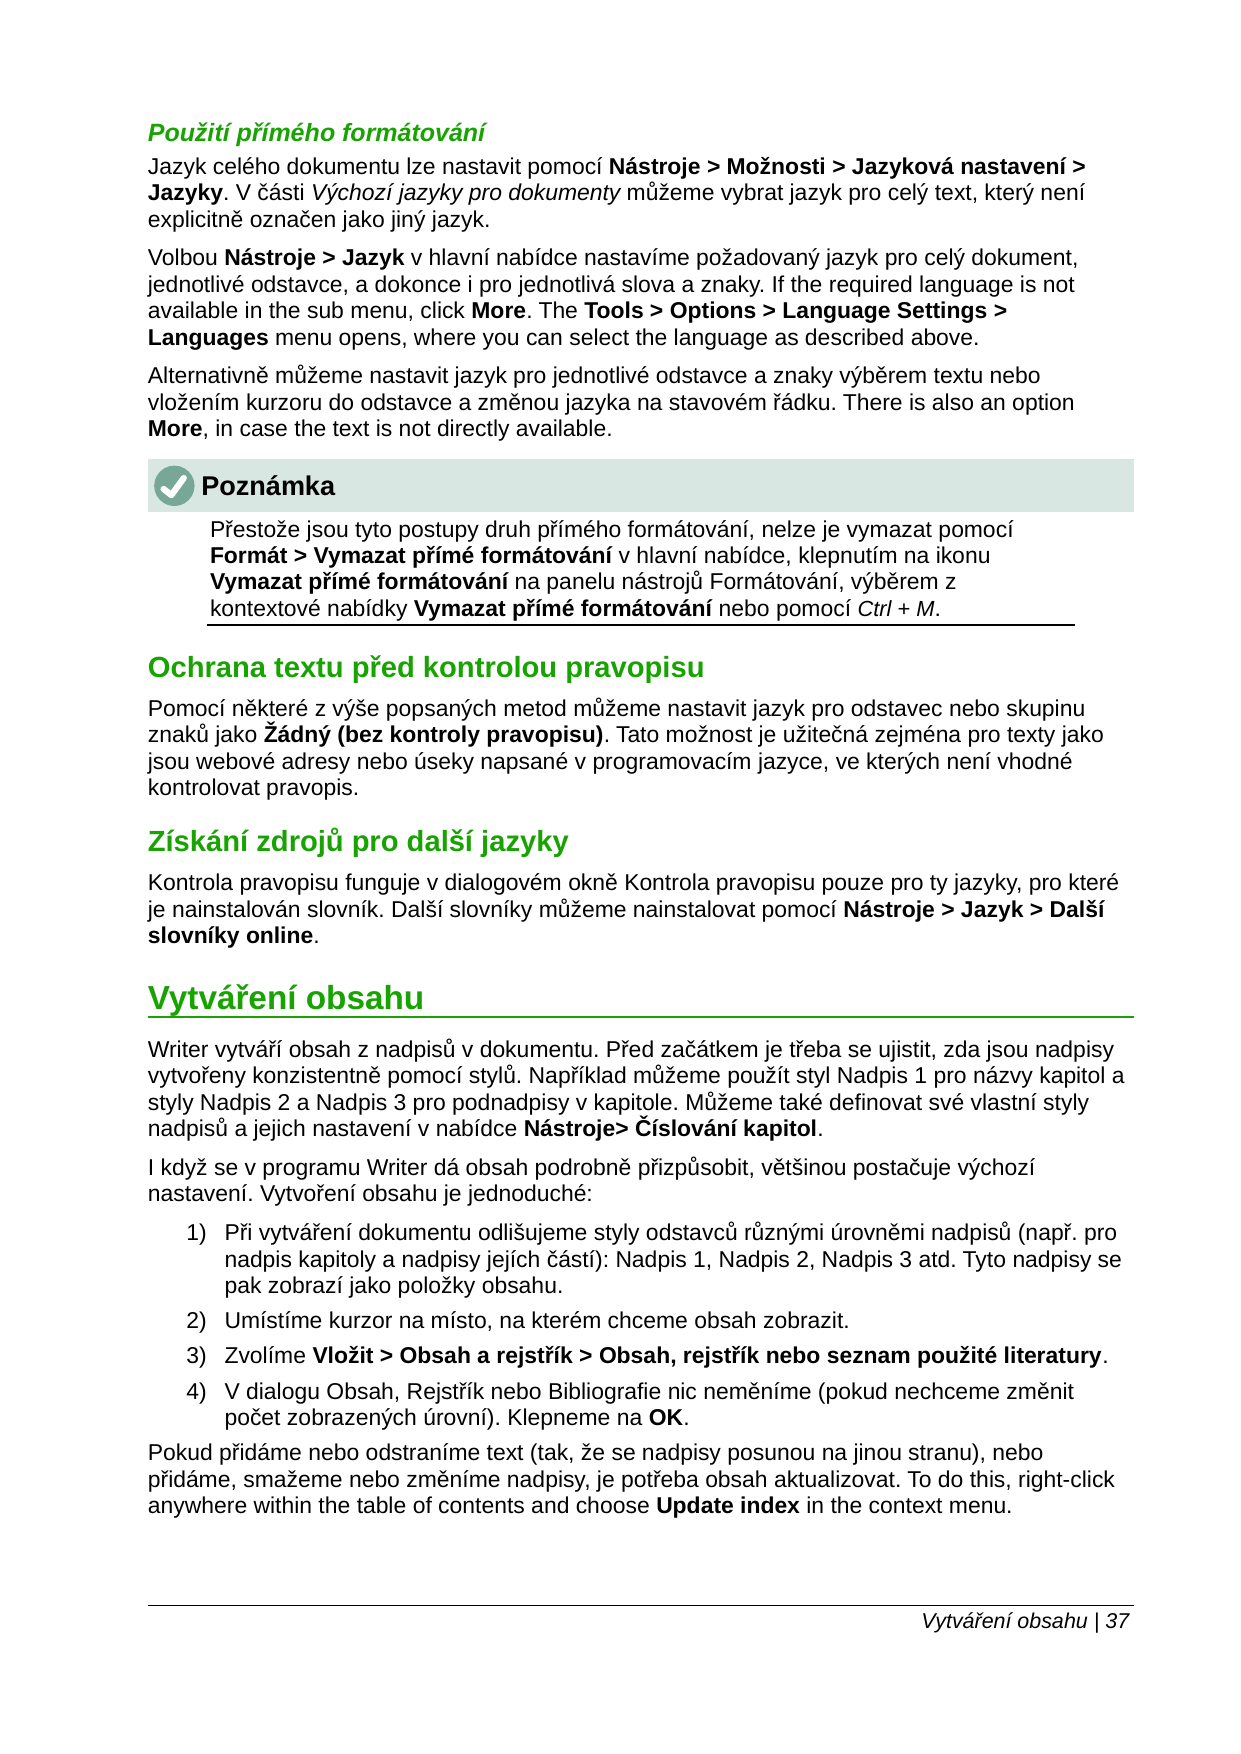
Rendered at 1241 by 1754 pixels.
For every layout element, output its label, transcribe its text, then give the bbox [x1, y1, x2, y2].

text Writer vytváří obsah z nadpisů v dokumentu. Před začátkem je třeba se ujistit, zda jsou nadpisy vytvořeny konzistentně pomocí stylů. Například můžeme použít styl Nadpis 1 pro názvy kapitol a styly Nadpis 2 a Nadpis 3 pro podnadpisy v kapitole. Můžeme také definovat své vlastní styly nadpisů a jejich nastavení v nabídce Nástroje> Číslování kapitol. [148, 1036, 1134, 1142]
list V dialogu Obsah, Rejstřík nebo Bibliografie nic neměníme (pokud nechceme změnit počet zobrazených úrovní). Klepneme na OK. [207, 1378, 1134, 1430]
list Zvolíme Vložit > Obsah a rejstřík > Obsah, rejstřík nebo seznam použité literatury. [207, 1342, 1134, 1369]
subtitle Použití přímého formátování [148, 118, 1134, 147]
text Jazyk celého dokumentu lze nastavit pomocí Nástroje > Možnosti > Jazyková nastavení > Jazyky. V části Výchozí jazyky pro dokumenty můžeme vybrat jazyk pro celý text, který není explicitně označen jako jiný jazyk. [148, 153, 1134, 232]
text Pokud přidáme nebo odstraníme text (tak, že se nadpisy posunou na jinou stranu), nebo přidáme, smažeme nebo změníme nadpisy, je potřeba obsah aktualizovat. To do this, right-click anywhere within the table of contents and choose Update index in the context menu. [148, 1439, 1134, 1518]
text Alternativně můžeme nastavit jazyk pro jednotlivé odstavce a znaky výběrem textu nebo vložením kurzoru do odstavce a změnou jazyka na stavovém řádku. There is also an option More, in case the text is not directly available. [148, 362, 1134, 441]
list Umístíme kurzor na místo, na kterém chceme obsah zobrazit. [207, 1307, 1134, 1333]
subtitle Ochrana textu před kontrolou pravopisu [148, 650, 1134, 683]
subtitle Vytváření obsahu [148, 978, 1134, 1016]
text Kontrola pravopisu funguje v dialogovém okně Kontrola pravopisu pouze pro ty jazyky, pro které je nainstalován slovník. Další slovníky můžeme nainstalovat pomocí Nástroje > Jazyk > Další slovníky online. [148, 869, 1134, 948]
text I když se v programu Writer dá obsah podrobně přizpůsobit, většinou postačuje výchozí nastavení. Vytvoření obsahu je jednoduché: [148, 1154, 1134, 1207]
text Pomocí některé z výše popsaných metod můžeme nastavit jazyk pro odstavec nebo skupinu znaků jako Žádný (bez kontroly pravopisu). Tato možnost je užitečná zejména pro texty jako jsou webové adresy nebo úseky napsané v programovacím jazyce, ve kterých není vhodné kontrolovat pravopis. [148, 695, 1134, 800]
subtitle Poznámka [148, 459, 1134, 512]
text Přestože jsou tyto postupy druh přímého formátování, nelze je vymazat pomocí Formát > Vymazat přímé formátování v hlavní nabídce, klepnutím na ikonu Vymazat přímé formátování na panelu nástrojů Formátování, výběrem z kontextové nabídky Vymazat přímé formátování nebo pomocí Ctrl + M. [207, 512, 1075, 624]
subtitle Získání zdrojů pro další jazyky [148, 824, 1134, 858]
text Volbou Nástroje > Jazyk v hlavní nabídce nastavíme požadovaný jazyk pro celý dokument, jednotlivé odstavce, a dokonce i pro jednotlivá slova a znaky. If the required language is not available in the sub menu, click More. The Tools > Options > Language Settings > Languages menu opens, where you can select the language as described above. [148, 244, 1134, 350]
list Při vytváření dokumentu odlišujeme styly odstavců různými úrovněmi nadpisů (např. pro nadpis kapitoly a nadpisy jejích částí): Nadpis 1, Nadpis 2, Nadpis 3 atd. Tyto nadpisy se pak zobrazí jako položky obsahu. [207, 1219, 1134, 1298]
